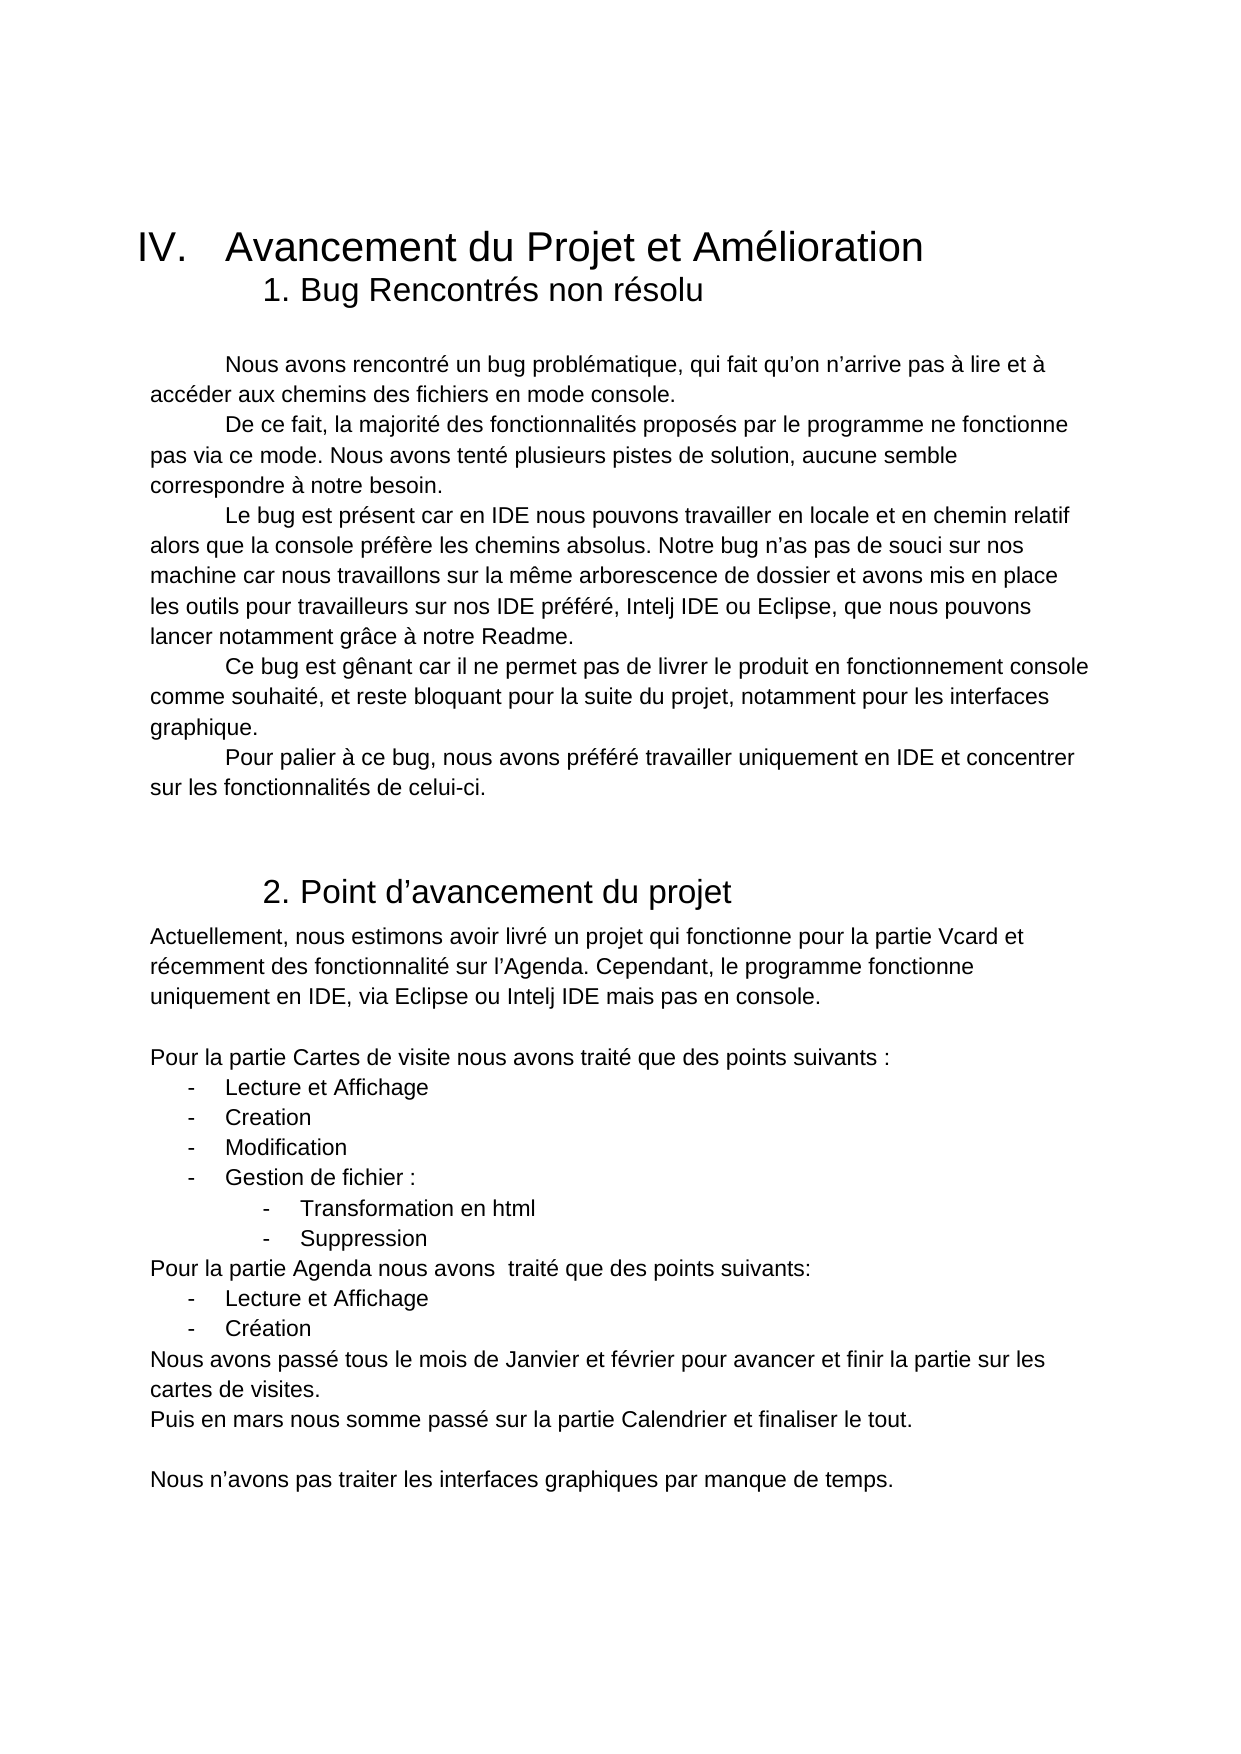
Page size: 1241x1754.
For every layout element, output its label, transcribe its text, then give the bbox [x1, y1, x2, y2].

list Gestion de fichier : [187, 1164, 1090, 1191]
text Nous avons passé tous le mois de Janvier et février pour avancer et finir la partie sur les cartes de visites. [150, 1346, 1090, 1402]
text Pour palier à ce bug, nous avons préféré travailler uniquement en IDE et concentrer sur les fonctionnalités de celui-ci. [150, 744, 1090, 800]
text Actuellement, nous estimons avoir livré un projet qui fonctionne pour la partie Vcard et récemment des fonctionnalité sur l’Agenda. Cependant, le programme fonctionne uniquement en IDE, via Eclipse ou Intelj IDE mais pas en console. [150, 923, 1090, 1009]
subtitle Bug Rencontrés non résolu [262, 270, 1090, 308]
subtitle Avancement du Projet et Amélioration [187, 222, 1090, 270]
list Transformation en html [262, 1194, 1090, 1221]
list Modification [187, 1134, 1090, 1161]
list Suppression [262, 1225, 1090, 1251]
text Pour la partie Cartes de visite nous avons traité que des points suivants : [150, 1043, 1090, 1070]
text Puis en mars nous somme passé sur la partie Calendrier et finaliser le tout. [150, 1406, 1090, 1432]
subtitle Point d’avancement du projet [262, 872, 1090, 910]
text Ce bug est gênant car il ne permet pas de livrer le produit en fonctionnement console comme souhaité, et reste bloquant pour la suite du projet, notamment pour les interfaces graphique. [150, 653, 1090, 740]
list Lecture et Affichage [187, 1285, 1090, 1312]
list Creation [187, 1104, 1090, 1130]
text Pour la partie Agenda nous avons traité que des points suivants: [150, 1255, 1090, 1281]
text Nous n’avons pas traiter les interfaces graphiques par manque de temps. [150, 1466, 1090, 1493]
list Lecture et Affichage [187, 1074, 1090, 1100]
text Le bug est présent car en IDE nous pouvons travailler en locale et en chemin relatif alors que la console préfère les chemins absolus. Notre bug n’as pas de souci sur nos machine car nous travaillons sur la même arborescence de dossier et avons mis en place les outils pour travailleurs sur nos IDE préféré, Intelj IDE ou Eclipse, que nous pouvons lancer notamment grâce à notre Readme. [150, 502, 1090, 649]
list Création [187, 1315, 1090, 1342]
text Nous avons rencontré un bug problématique, qui fait qu’on n’arrive pas à lire et à accéder aux chemins des fichiers en mode console. [150, 351, 1090, 407]
text De ce fait, la majorité des fonctionnalités proposés par le programme ne fonctionne pas via ce mode. Nous avons tenté plusieurs pistes de solution, aucune semble correspondre à notre besoin. [150, 411, 1090, 498]
